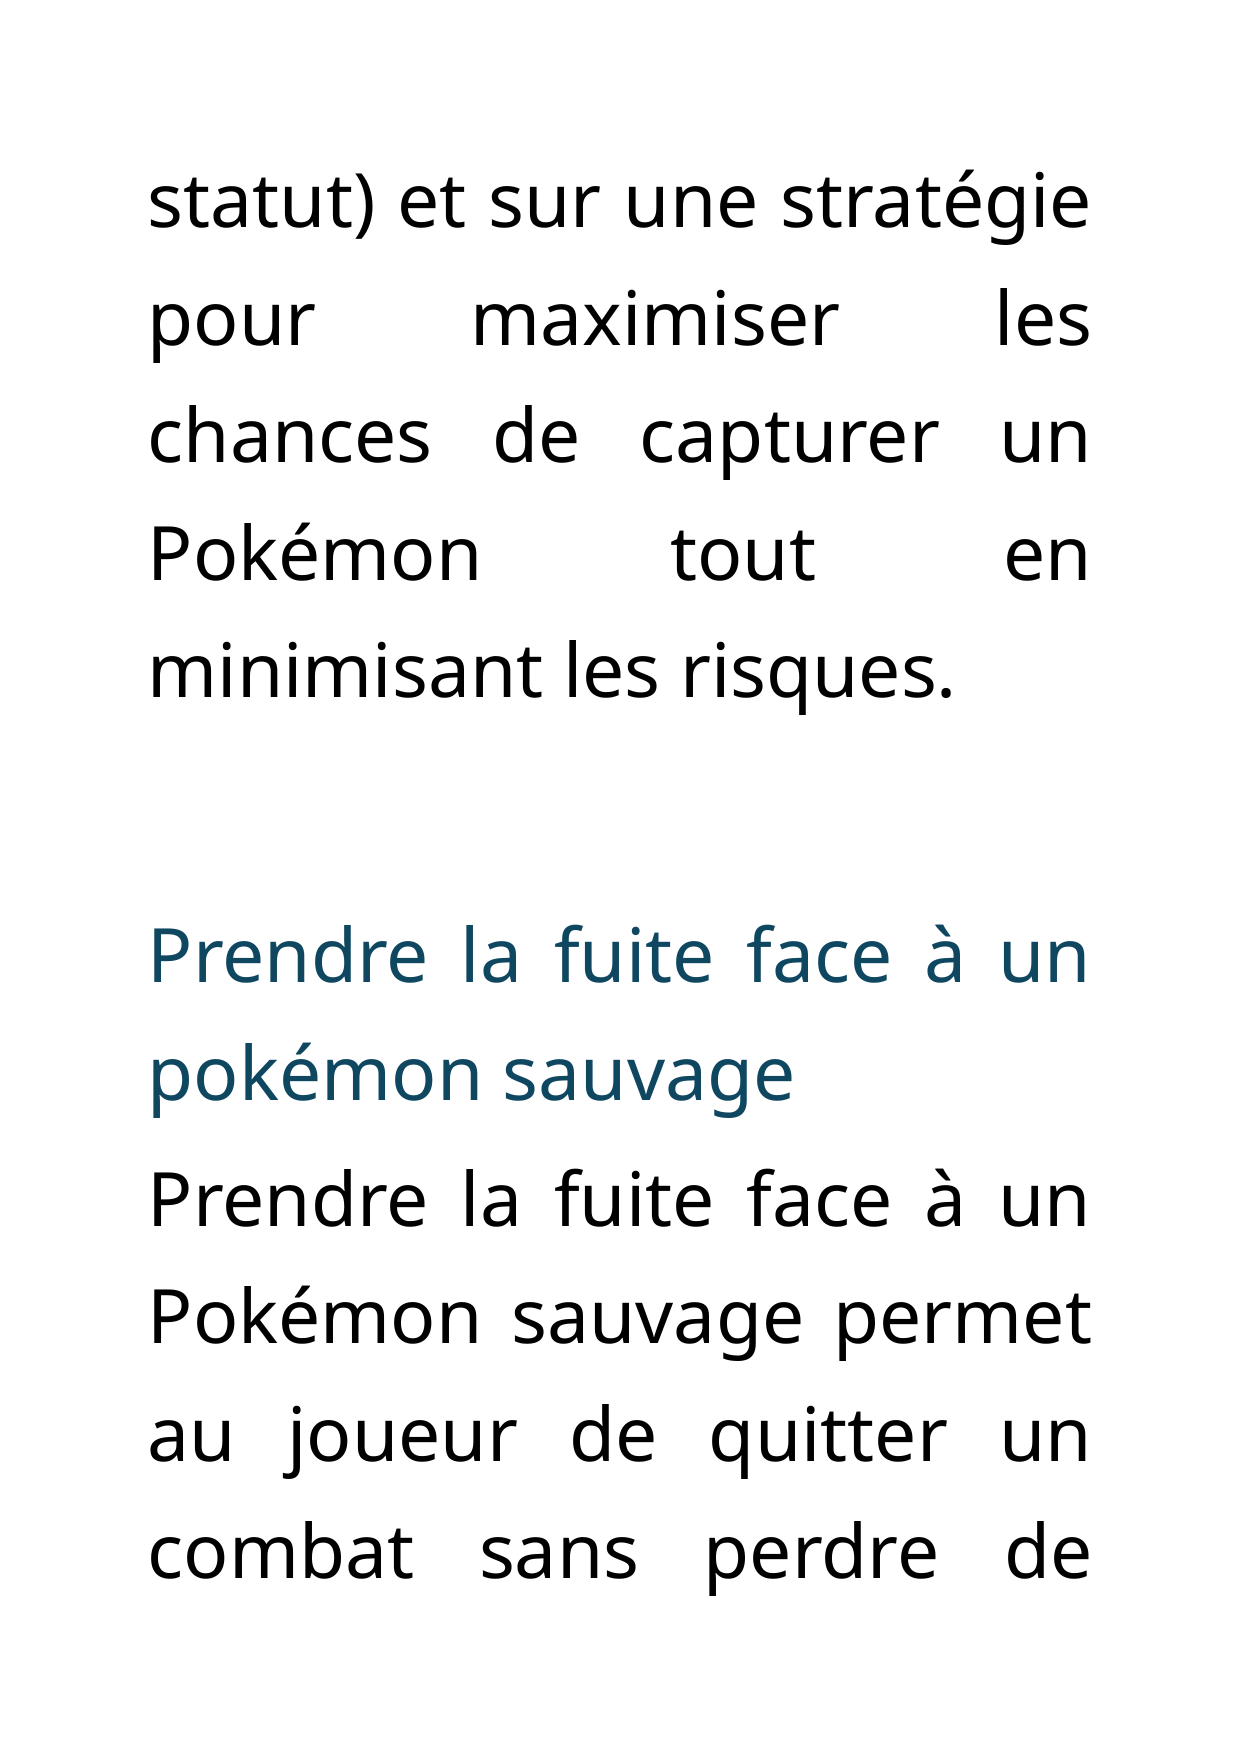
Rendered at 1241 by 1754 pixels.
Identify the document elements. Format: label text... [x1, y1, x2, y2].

subtitle Prendre la fuite face à un pokémon sauvage [148, 903, 1093, 1122]
text statut) et sur une stratégie pour maximiser les chances de capturer un Pokémon tout en minimisant les risques. [148, 148, 1093, 720]
text Prendre la fuite face à un Pokémon sauvage permet au joueur de quitter un combat sans perdre de [148, 1146, 1093, 1601]
